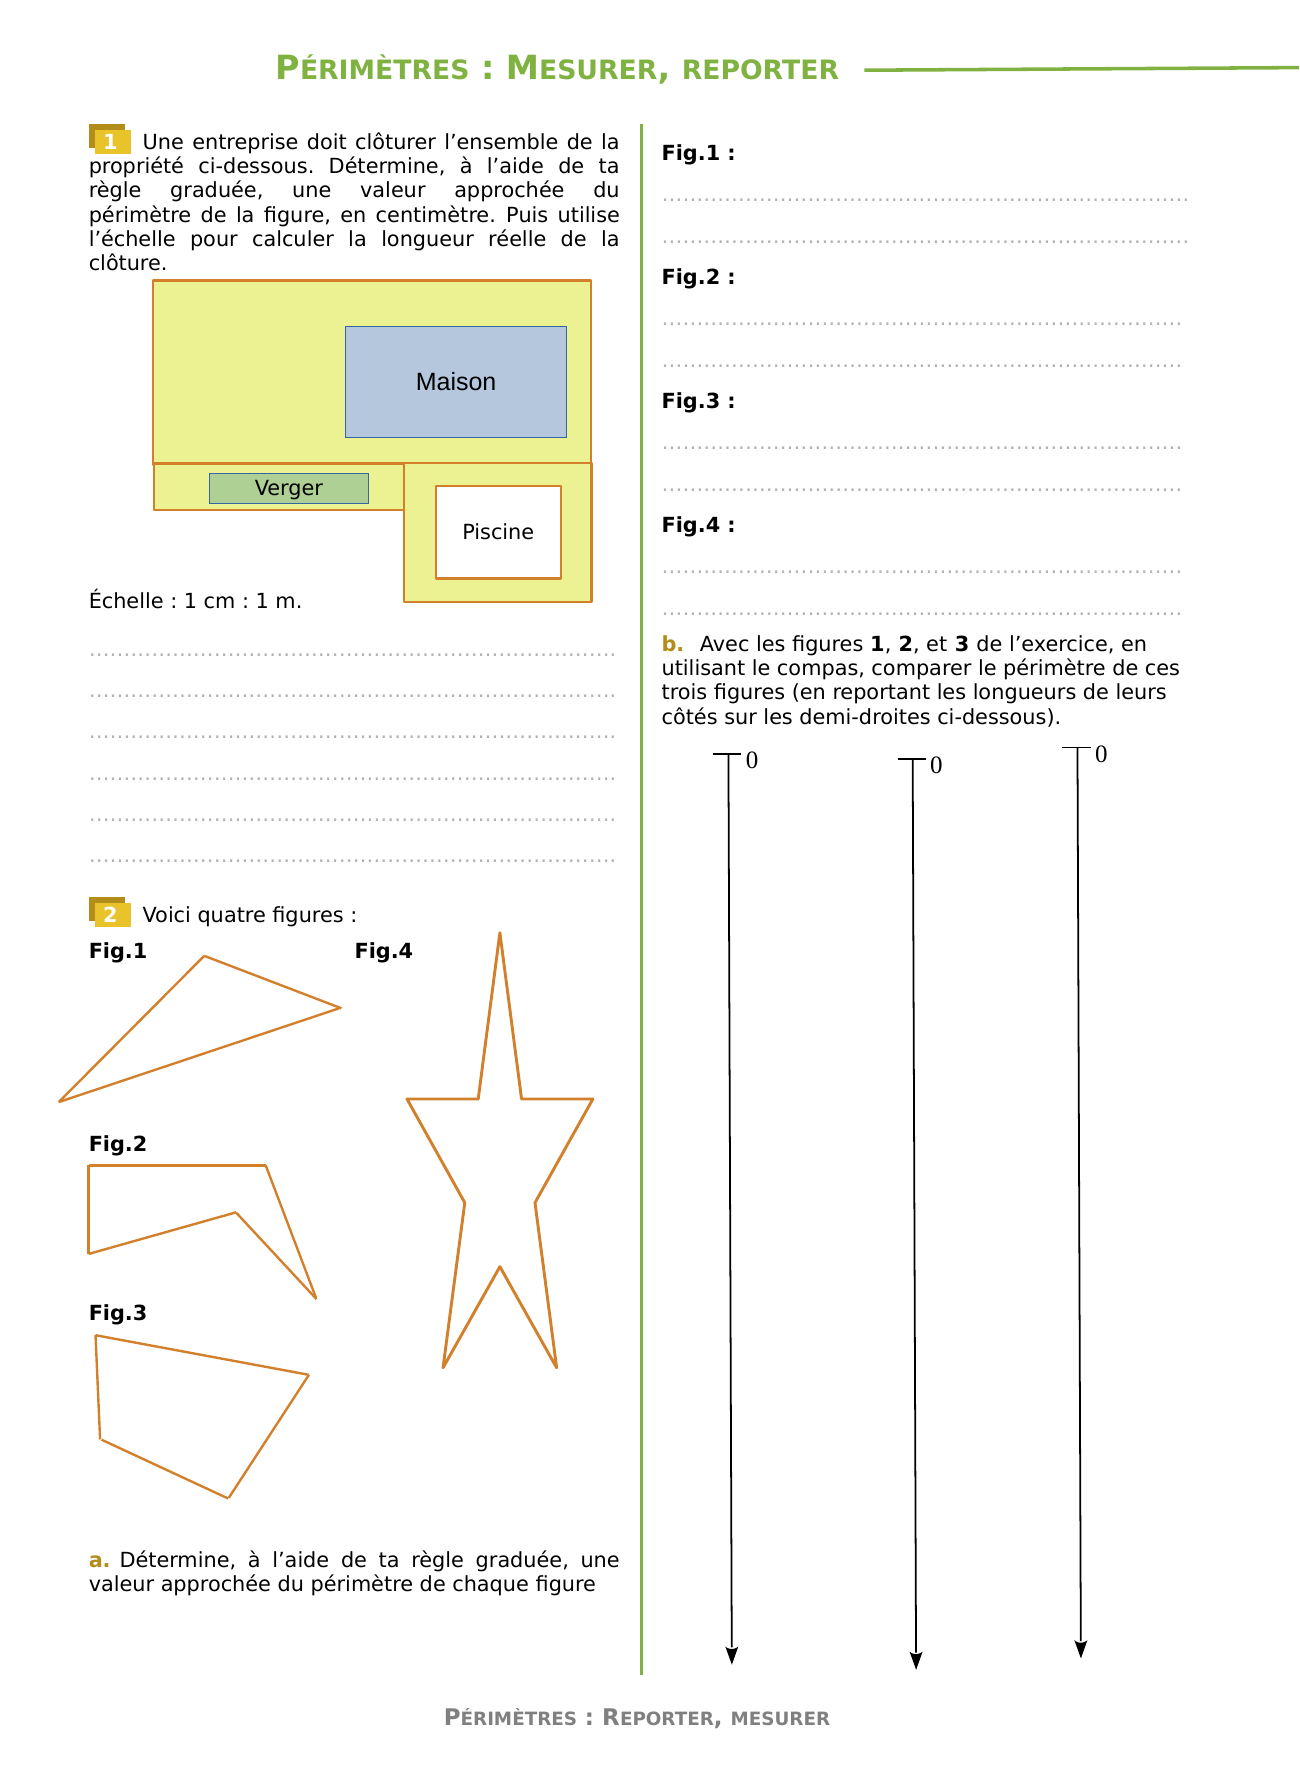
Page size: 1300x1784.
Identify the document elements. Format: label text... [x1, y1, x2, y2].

text Fig.1 [88, 939, 354, 963]
text …………………………………………………………………. [661, 165, 1193, 207]
text …………………………………………………………………. [88, 743, 620, 785]
text Fig.3 [88, 1301, 354, 1325]
text Fig.1 : [661, 124, 1193, 165]
text ………………………………………………………………… [661, 331, 1193, 372]
text ………………………………………………………………… [661, 413, 1193, 455]
text …………………………………………………………………. [661, 207, 1193, 248]
text Fig.4 [354, 939, 497, 963]
text Fig.2 [88, 1132, 354, 1156]
list Avec les figures 1, 2, et 3 de l’exercice, en utilisant le compas, comparer le périmètre de ces trois figures (en reportant les longueurs de leurs côtés sur les demi-droites ci-dessous). [661, 632, 1193, 729]
text …………………………………………………………………. [88, 661, 620, 702]
subtitle Une entreprise doit clôturer l’ensemble de la propriété ci-dessous. Détermine, à l’aide de ta règle graduée, une valeur approchée du périmètre de la figure, en centimètre. Puis utilise l’échelle pour calculer la longueur réelle de la clôture. [88, 124, 620, 275]
text …………………………………………………………………. [88, 826, 620, 868]
text …………………………………………………………………. [88, 702, 620, 743]
text [503, 939, 620, 963]
subtitle Voici quatre figures : [125, 897, 620, 927]
subtitle Détermine, à l’aide de ta règle graduée, une valeur approchée du périmètre de chaque figure [88, 1548, 620, 1597]
text …………………………………………………………………. [88, 785, 620, 826]
text ………………………………………………………………… [661, 289, 1193, 331]
text Fig.2 : [661, 248, 1193, 289]
text ………………………………………………………………… [661, 579, 1193, 620]
text Échelle : 1 cm : 1 m. [88, 589, 620, 613]
text Fig.4 : [661, 496, 1193, 537]
text ………………………………………………………………… [661, 537, 1193, 579]
text Fig.3 : [661, 372, 1193, 413]
text ………………………………………………………………… [661, 455, 1193, 496]
text …………………………………………………………………. [88, 619, 620, 661]
